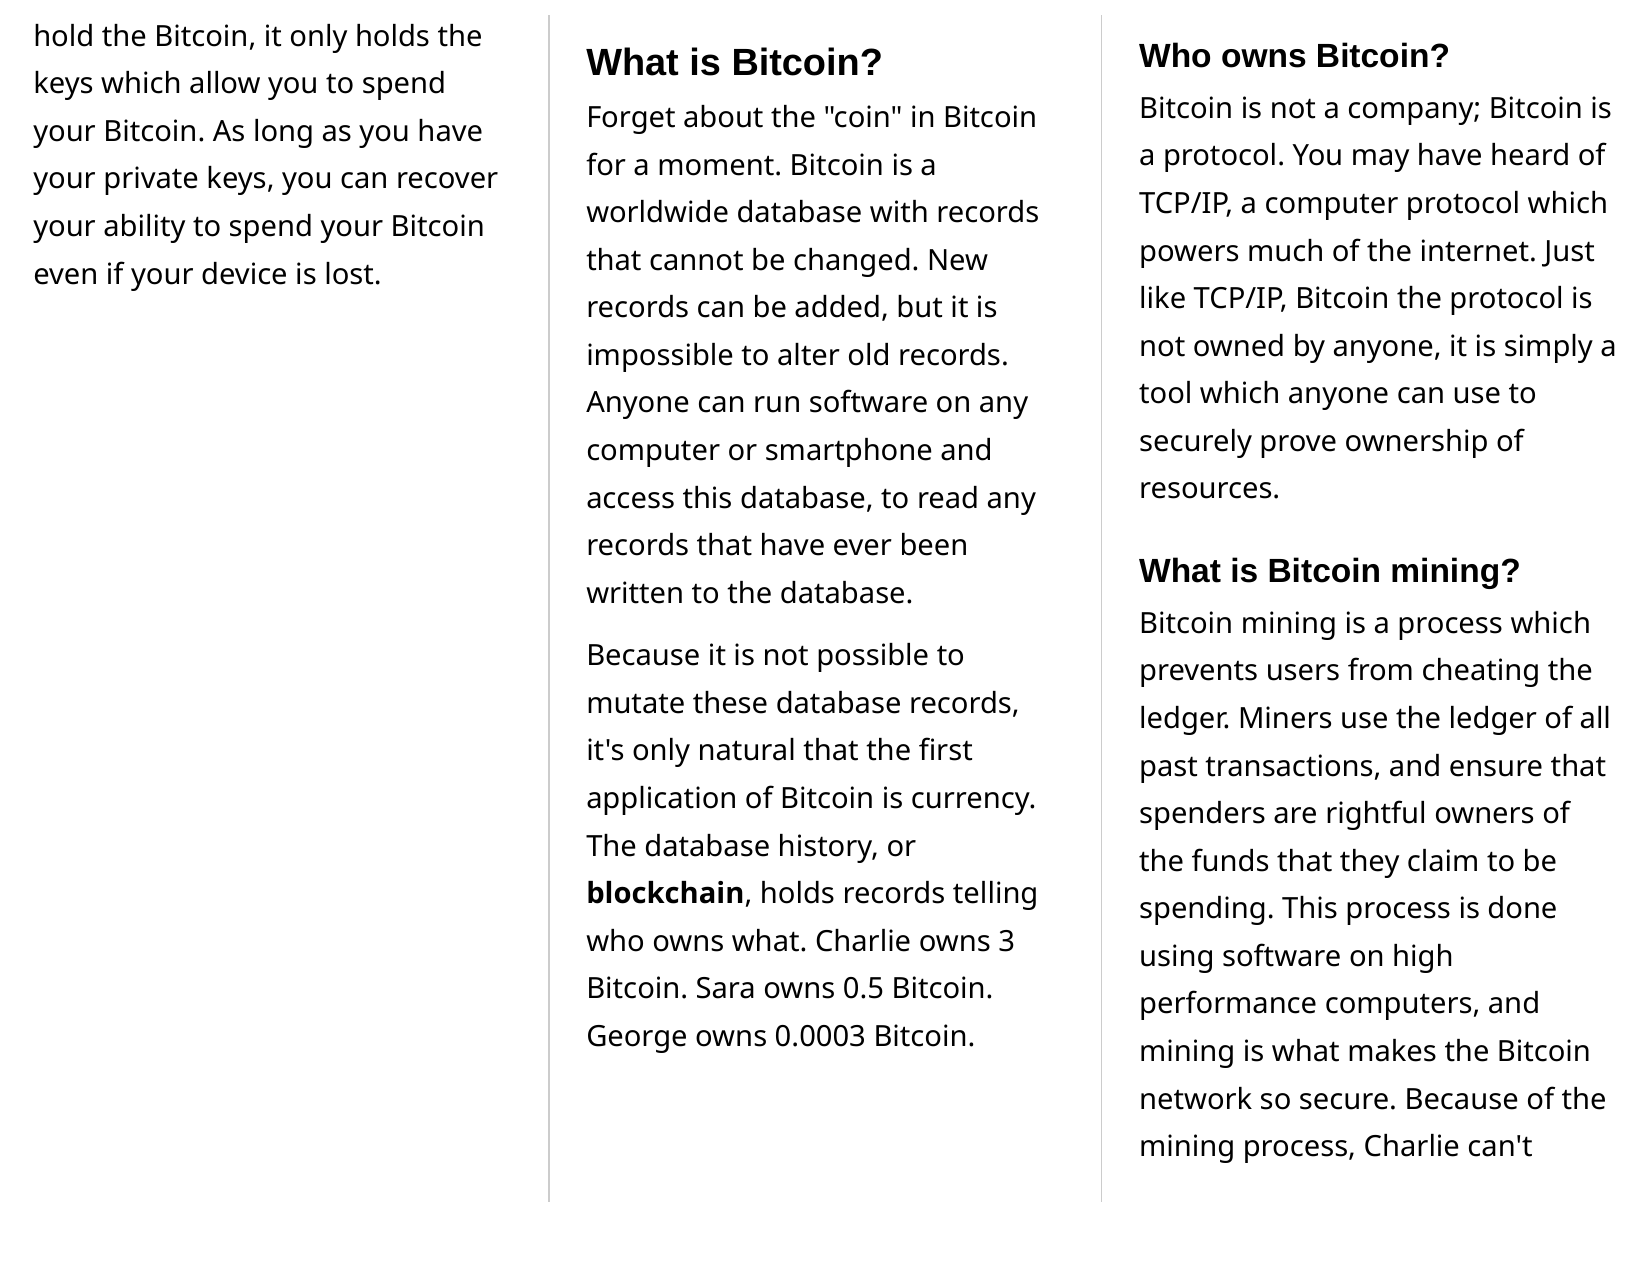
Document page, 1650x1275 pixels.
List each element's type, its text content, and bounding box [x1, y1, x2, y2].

text Forget about the "coin" in Bitcoin for a moment. Bitcoin is a worldwide database with records that cannot be changed. New records can be added, but it is impossible to alter old records. Anyone can run software on any computer or smartphone and access this database, to read any records that have ever been written to the database. [586, 96, 1064, 612]
subtitle Who owns Bitcoin? [1139, 36, 1617, 74]
subtitle What is Bitcoin mining? [1139, 551, 1617, 589]
text Bitcoin is not a company; Bitcoin is a protocol. You may have heard of TCP/IP, a computer protocol which powers much of the internet. Just like TCP/IP, Bitcoin the protocol is not owned by anyone, it is simply a tool which anyone can use to securely prove ownership of resources. [1139, 87, 1617, 507]
text Because it is not possible to mutate these database records, it's only natural that the first application of Bitcoin is currency. The database history, or blockchain, holds records telling who owns what. Charlie owns 3 Bitcoin. Sara owns 0.5 Bitcoin. George owns 0.0003 Bitcoin. [586, 634, 1064, 1055]
text hold the Bitcoin, it only holds the keys which allow you to spend your Bitcoin. As long as you have your private keys, you can recover your ability to spend your Bitcoin even if your device is lost. [33, 15, 511, 293]
text Bitcoin mining is a process which prevents users from cheating the ledger. Miners use the ledger of all past transactions, and ensure that spenders are rightful owners of the funds that they claim to be spending. This process is done using software on high performance computers, and mining is what makes the Bitcoin network so secure. Because of the mining process, Charlie can't [1139, 602, 1617, 1165]
subtitle What is Bitcoin? [586, 40, 1064, 84]
